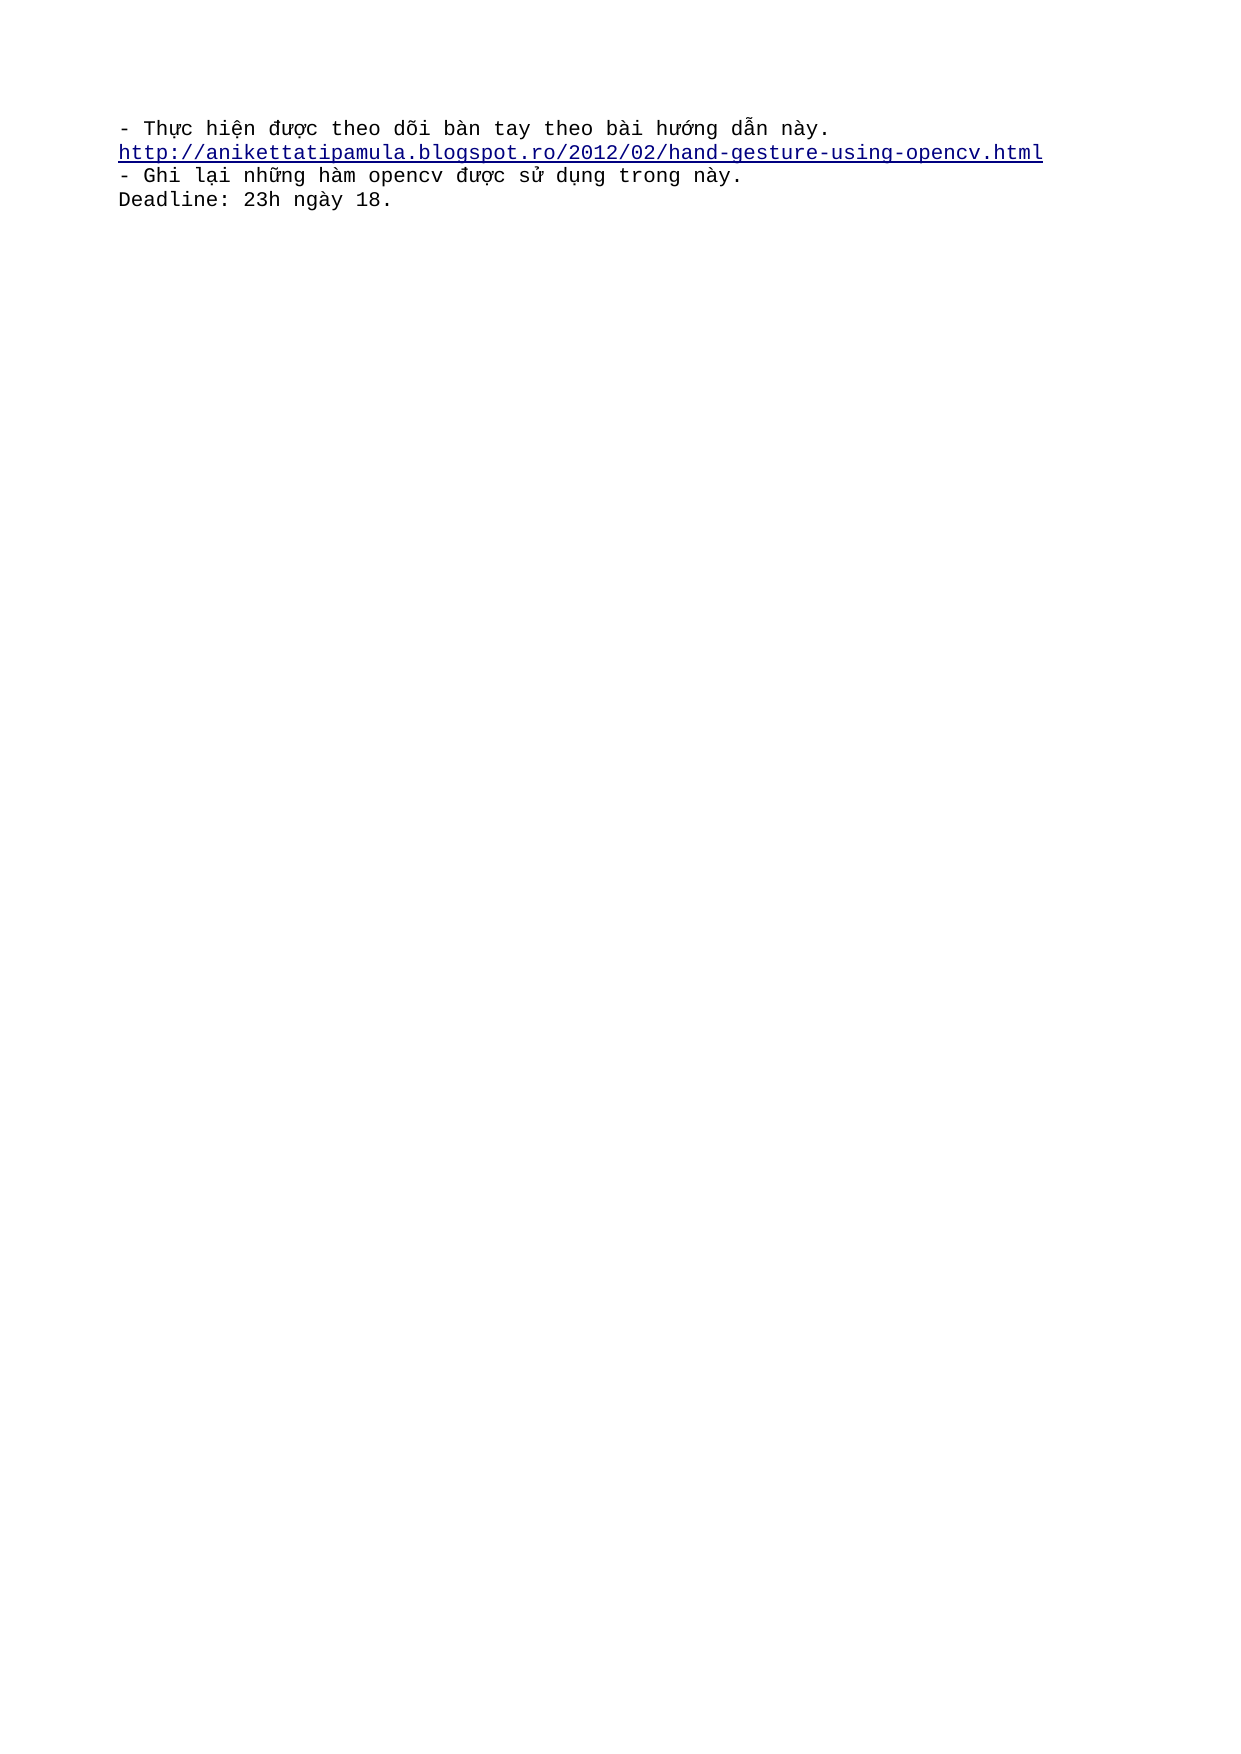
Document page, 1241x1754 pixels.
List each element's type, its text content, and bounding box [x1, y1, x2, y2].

text - Thực hiện được theo dõi bàn tay theo bài hướng dẫn này. [118, 118, 1122, 142]
text http://anikettatipamula.blogspot.ro/2012/02/hand-gesture-using-opencv.html [118, 142, 1122, 165]
text - Ghi lại những hàm opencv được sử dụng trong này. [118, 165, 1122, 189]
text Deadline: 23h ngày 18. [118, 189, 1122, 213]
